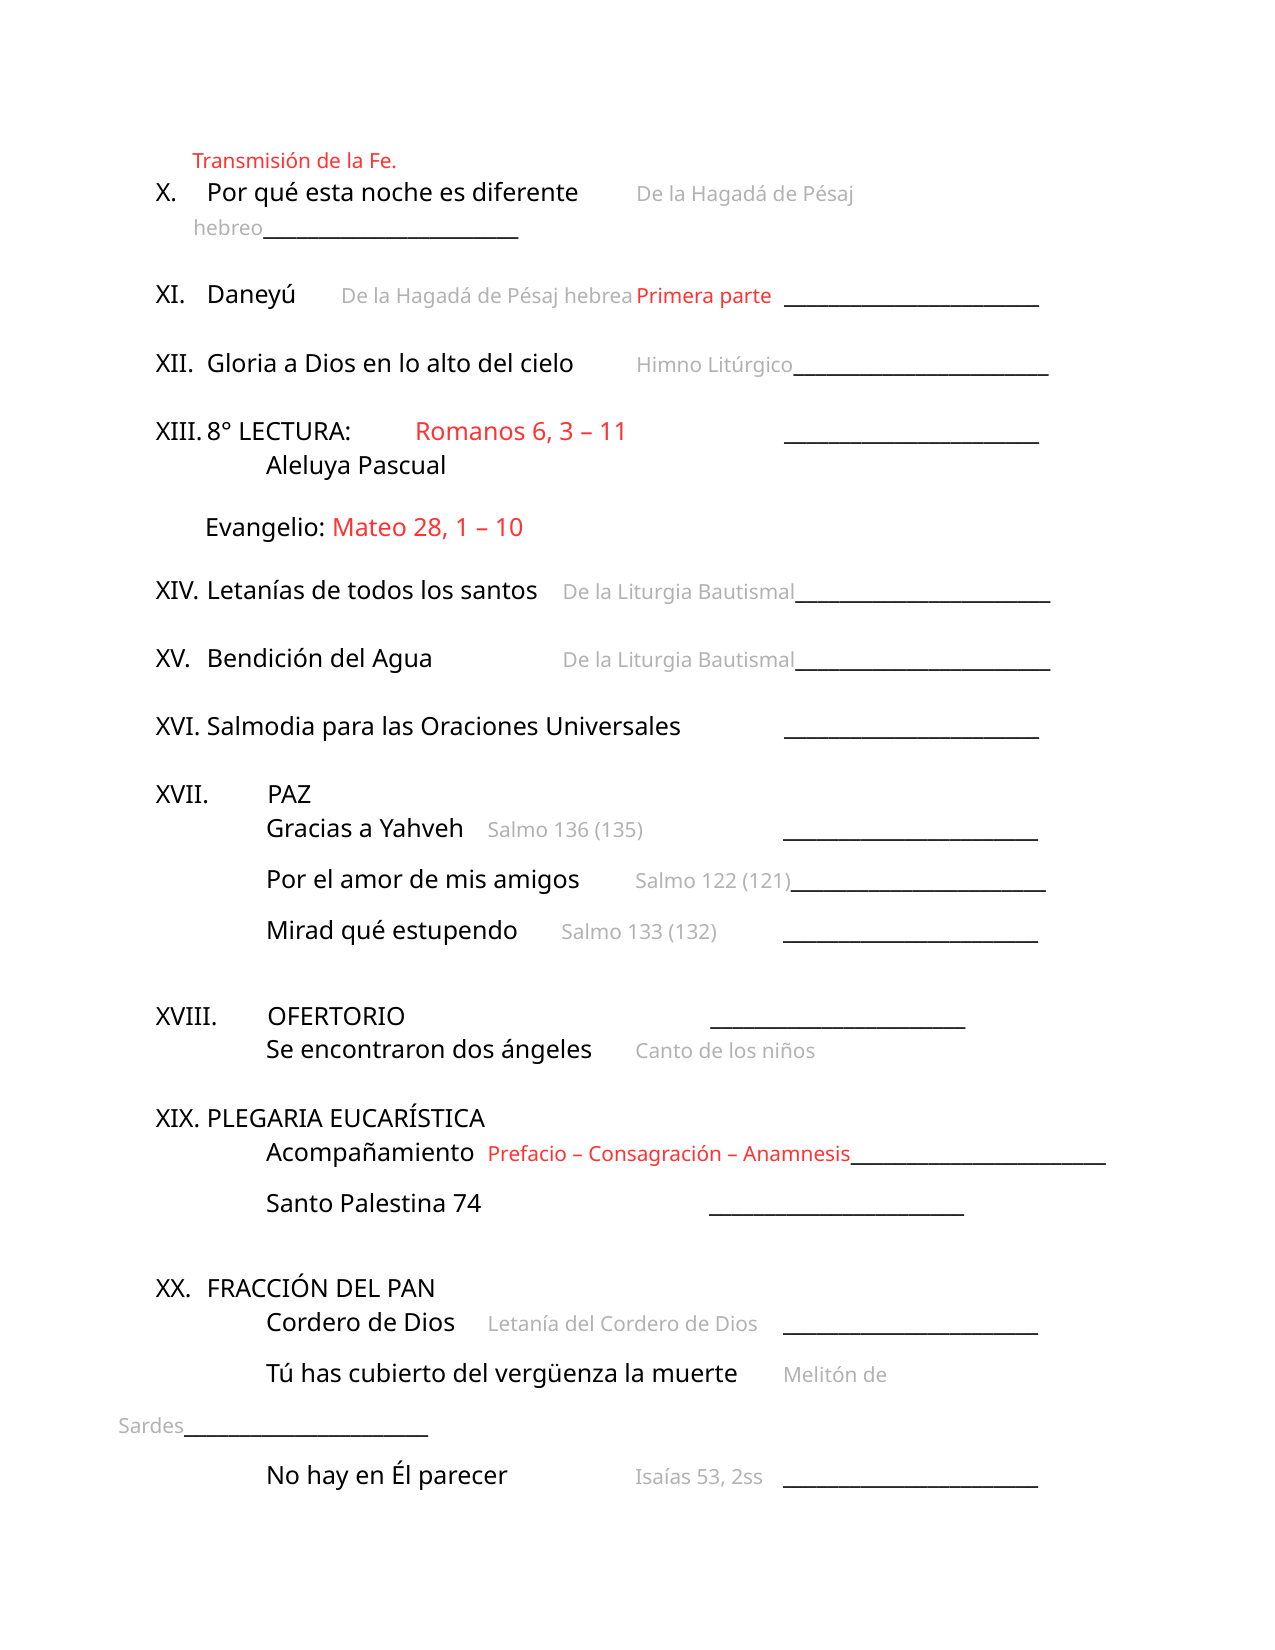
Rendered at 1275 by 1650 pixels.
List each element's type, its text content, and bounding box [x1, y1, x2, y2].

list Gloria a Dios en lo alto del cielo Himno Litúrgico_______________________ [156, 345, 1157, 379]
text Mirad qué estupendo Salmo 133 (132) _______________________ [118, 913, 1157, 947]
list 8° LECTURA: Romanos 6, 3 – 11 _______________________ [156, 413, 1157, 447]
list Salmodia para las Oraciones Universales _______________________ [156, 709, 1157, 743]
list PAZ [156, 777, 1157, 811]
text Cordero de Dios Letanía del Cordero de Dios _______________________ [118, 1304, 1157, 1339]
text Por el amor de mis amigos Salmo 122 (121)_______________________ [118, 862, 1157, 896]
list Letanías de todos los santos De la Liturgia Bautismal_______________________ [156, 572, 1157, 607]
text Gracias a Yahveh Salmo 136 (135) _______________________ [118, 811, 1157, 845]
list PLEGARIA EUCARÍSTICA [156, 1100, 1157, 1134]
text Transmisión de la Fe. [118, 147, 1157, 175]
list OFERTORIO _______________________ [156, 998, 1157, 1032]
list Bendición del Agua De la Liturgia Bautismal_______________________ [156, 641, 1157, 675]
list Por qué esta noche es diferente De la Hagadá de Pésaj hebreo_______________________ [156, 175, 1157, 243]
text Se encontraron dos ángeles Canto de los niños [118, 1032, 1157, 1066]
text Tú has cubierto del vergüenza la muerte Melitón de Sardes______________________ [118, 1356, 1157, 1441]
text Evangelio: Mateo 28, 1 – 10 [118, 510, 1157, 544]
text No hay en Él parecer Isaías 53, 2ss _______________________ [118, 1458, 1157, 1492]
list Daneyú De la Hagadá de Pésaj hebrea Primera parte _______________________ [156, 277, 1157, 311]
list FRACCIÓN DEL PAN [156, 1271, 1157, 1304]
text Acompañamiento Prefacio – Consagración – Anamnesis_______________________ [118, 1134, 1157, 1168]
text Aleluya Pascual [118, 447, 1157, 482]
text Santo Palestina 74 _______________________ [118, 1185, 1157, 1219]
